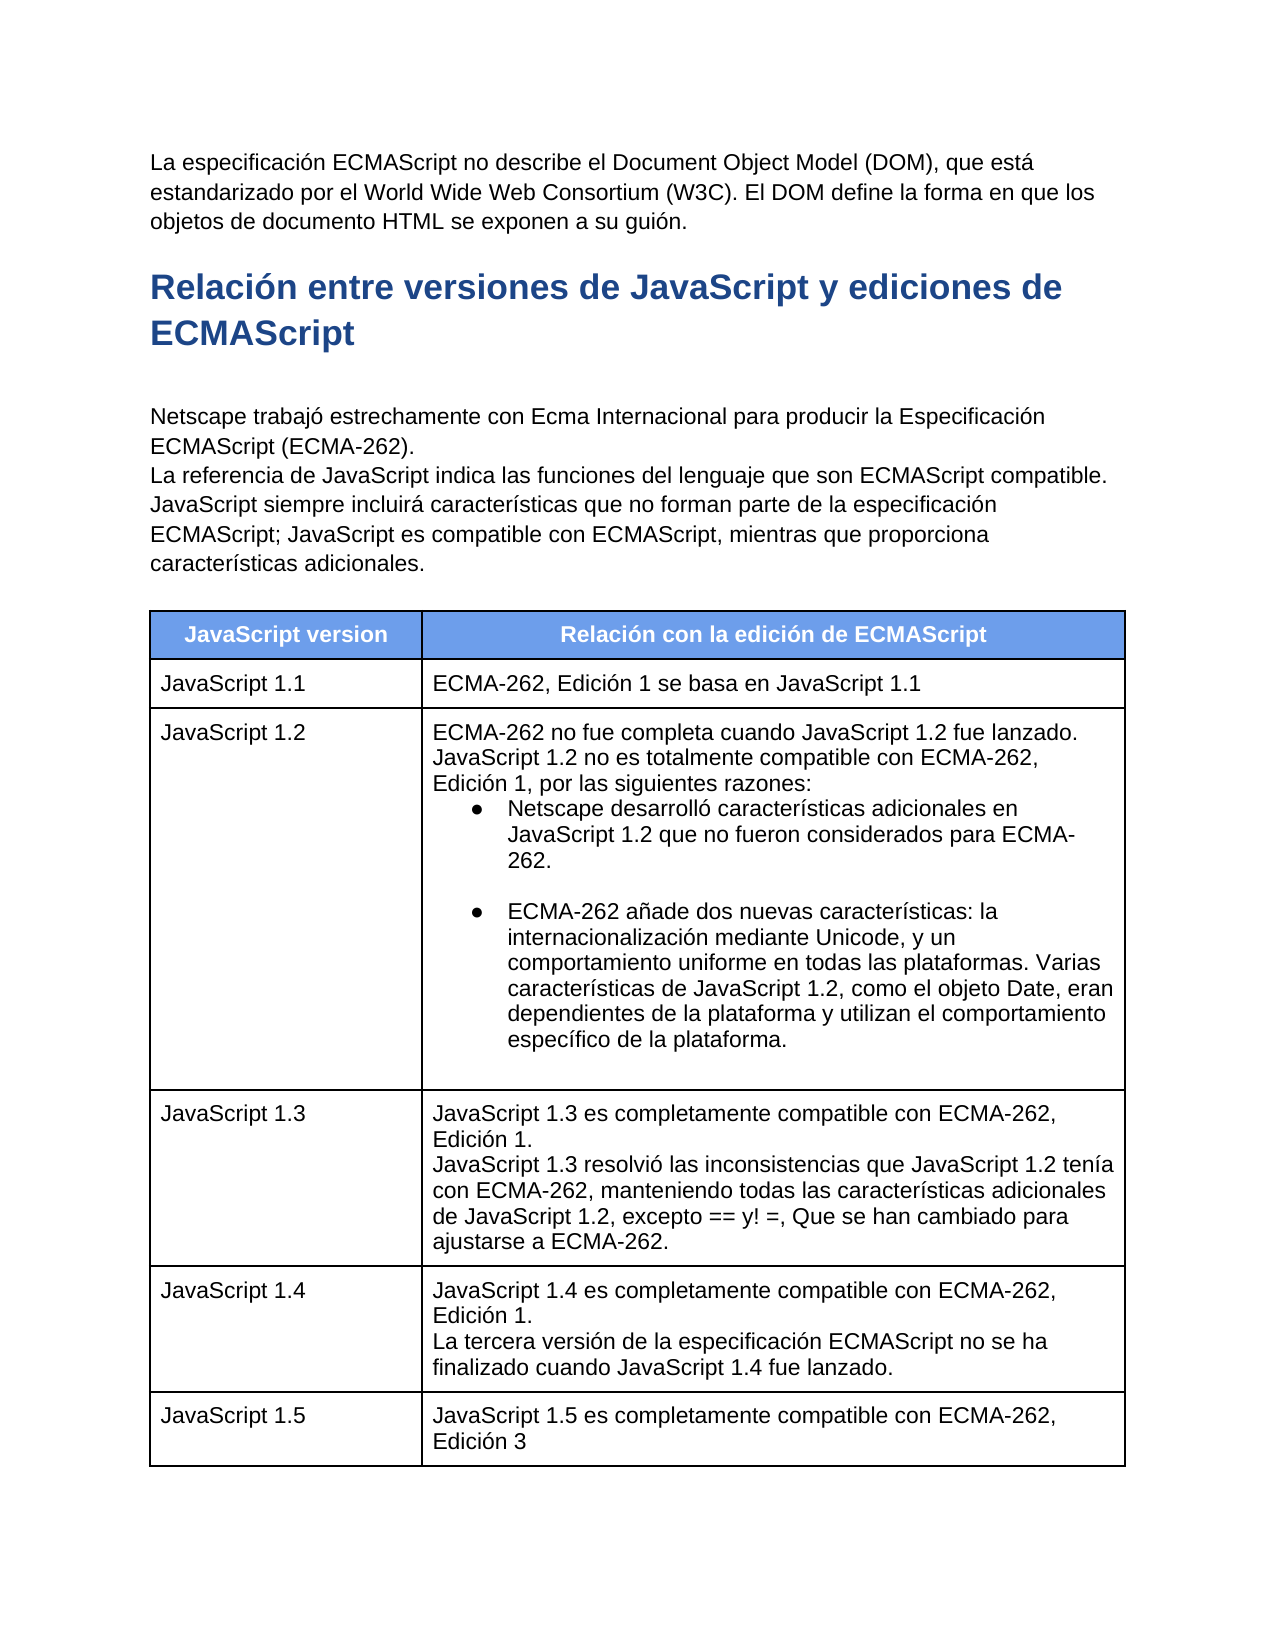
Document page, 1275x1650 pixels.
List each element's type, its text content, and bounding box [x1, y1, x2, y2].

text Relación entre versiones de JavaScript y ediciones de ECMAScript [150, 267, 1125, 353]
table_cell JavaScript 1.4 es completamente compatible con ECMA-262, Edición 1. La tercera versión de la especificación ECMAScript no se ha finalizado cuando JavaScript 1.4 fue lanzado. [423, 1267, 1124, 1391]
table_cell ECMA-262 no fue completa cuando JavaScript 1.2 fue lanzado. JavaScript 1.2 no es totalmente compatible con ECMA-262, Edición 1, por las siguientes razones: Netscape desarrolló características adicionales en JavaScript 1.2 que no fueron considerados para ECMA-262. ECMA-262 añade dos nuevas características: la internacionalización mediante Unicode, y un comportamiento uniforme en todas las plataformas. Varias características de JavaScript 1.2, como el objeto Date, eran dependientes de la plataforma y utilizan el comportamiento específico de la plataforma. [423, 709, 1124, 1088]
table_header Relación con la edición de ECMAScript [423, 612, 1124, 658]
table_cell JavaScript 1.4 [151, 1267, 421, 1391]
text JavaScript siempre incluirá características que no forman parte de la especificación ECMAScript; JavaScript es compatible con ECMAScript, mientras que proporciona características adicionales. [150, 492, 1125, 577]
table_cell JavaScript 1.2 [151, 709, 421, 1088]
text La especificación ECMAScript no describe el Document Object Model (DOM), que está estandarizado por el World Wide Web Consortium (W3C). El DOM define la forma en que los objetos de documento HTML se exponen a su guión. [150, 150, 1125, 234]
table_cell JavaScript 1.3 es completamente compatible con ECMA-262, Edición 1. JavaScript 1.3 resolvió las inconsistencias que JavaScript 1.2 tenía con ECMA-262, manteniendo todas las características adicionales de JavaScript 1.2, excepto == y! =, Que se han cambiado para ajustarse a ECMA-262. [423, 1091, 1124, 1265]
table_header JavaScript version [151, 612, 421, 658]
table_cell ECMA-262, Edición 1 se basa en JavaScript 1.1 [423, 660, 1124, 707]
table_cell JavaScript 1.1 [151, 660, 421, 707]
table_cell JavaScript 1.5 [151, 1393, 421, 1465]
text Netscape trabajó estrechamente con Ecma Internacional para producir la Especificación ECMAScript (ECMA-262). [150, 404, 1125, 459]
text La referencia de JavaScript indica las funciones del lenguaje que son ECMAScript compatible. [150, 463, 1125, 488]
table_cell JavaScript 1.5 es completamente compatible con ECMA-262, Edición 3 [423, 1393, 1124, 1465]
table_cell JavaScript 1.3 [151, 1091, 421, 1265]
